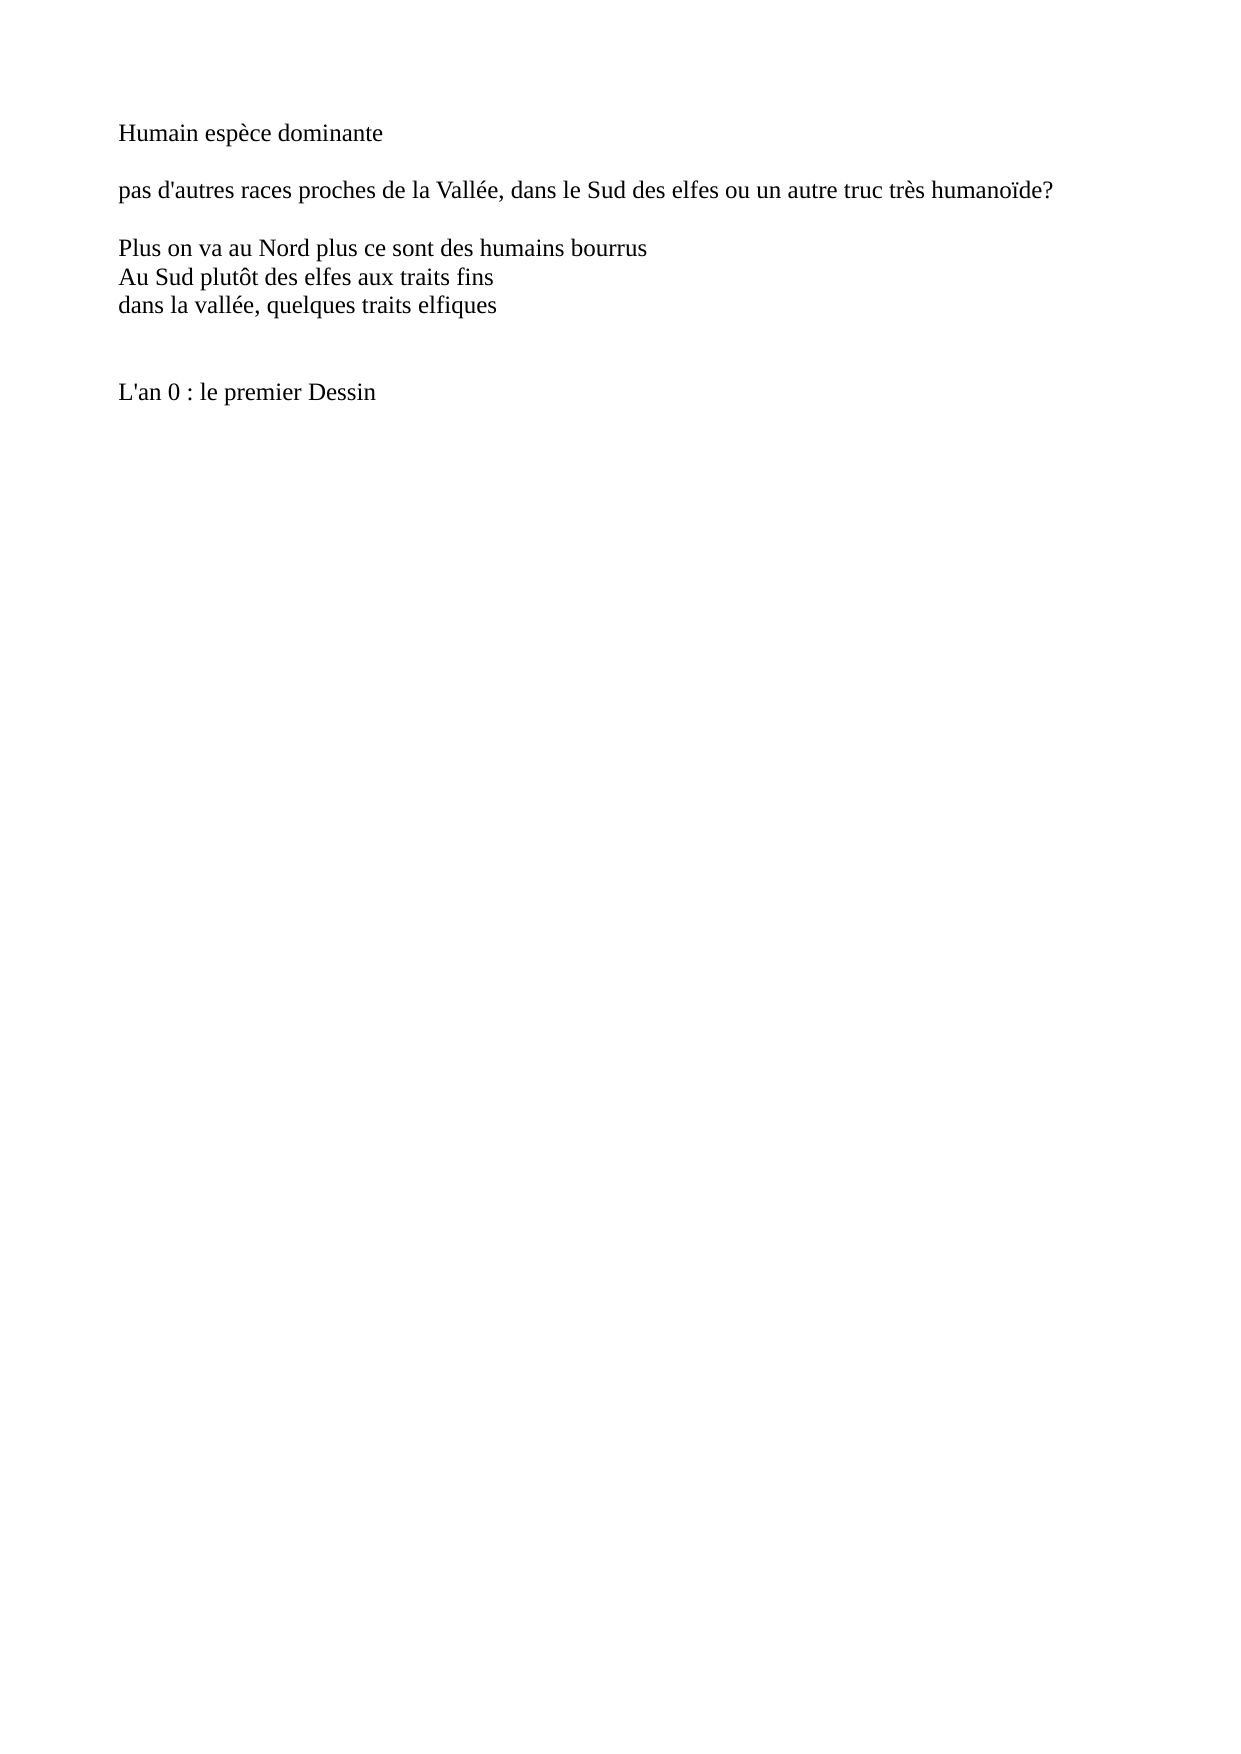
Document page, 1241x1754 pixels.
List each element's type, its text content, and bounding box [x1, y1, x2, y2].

text pas d'autres races proches de la Vallée, dans le Sud des elfes ou un autre truc très humanoïde? [118, 176, 1122, 204]
text dans la vallée, quelques traits elfiques [118, 291, 1122, 319]
text L'an 0 : le premier Dessin [118, 377, 1122, 406]
text Humain espèce dominante [118, 118, 1122, 147]
text Au Sud plutôt des elfes aux traits fins [118, 262, 1122, 291]
text Plus on va au Nord plus ce sont des humains bourrus [118, 233, 1122, 262]
